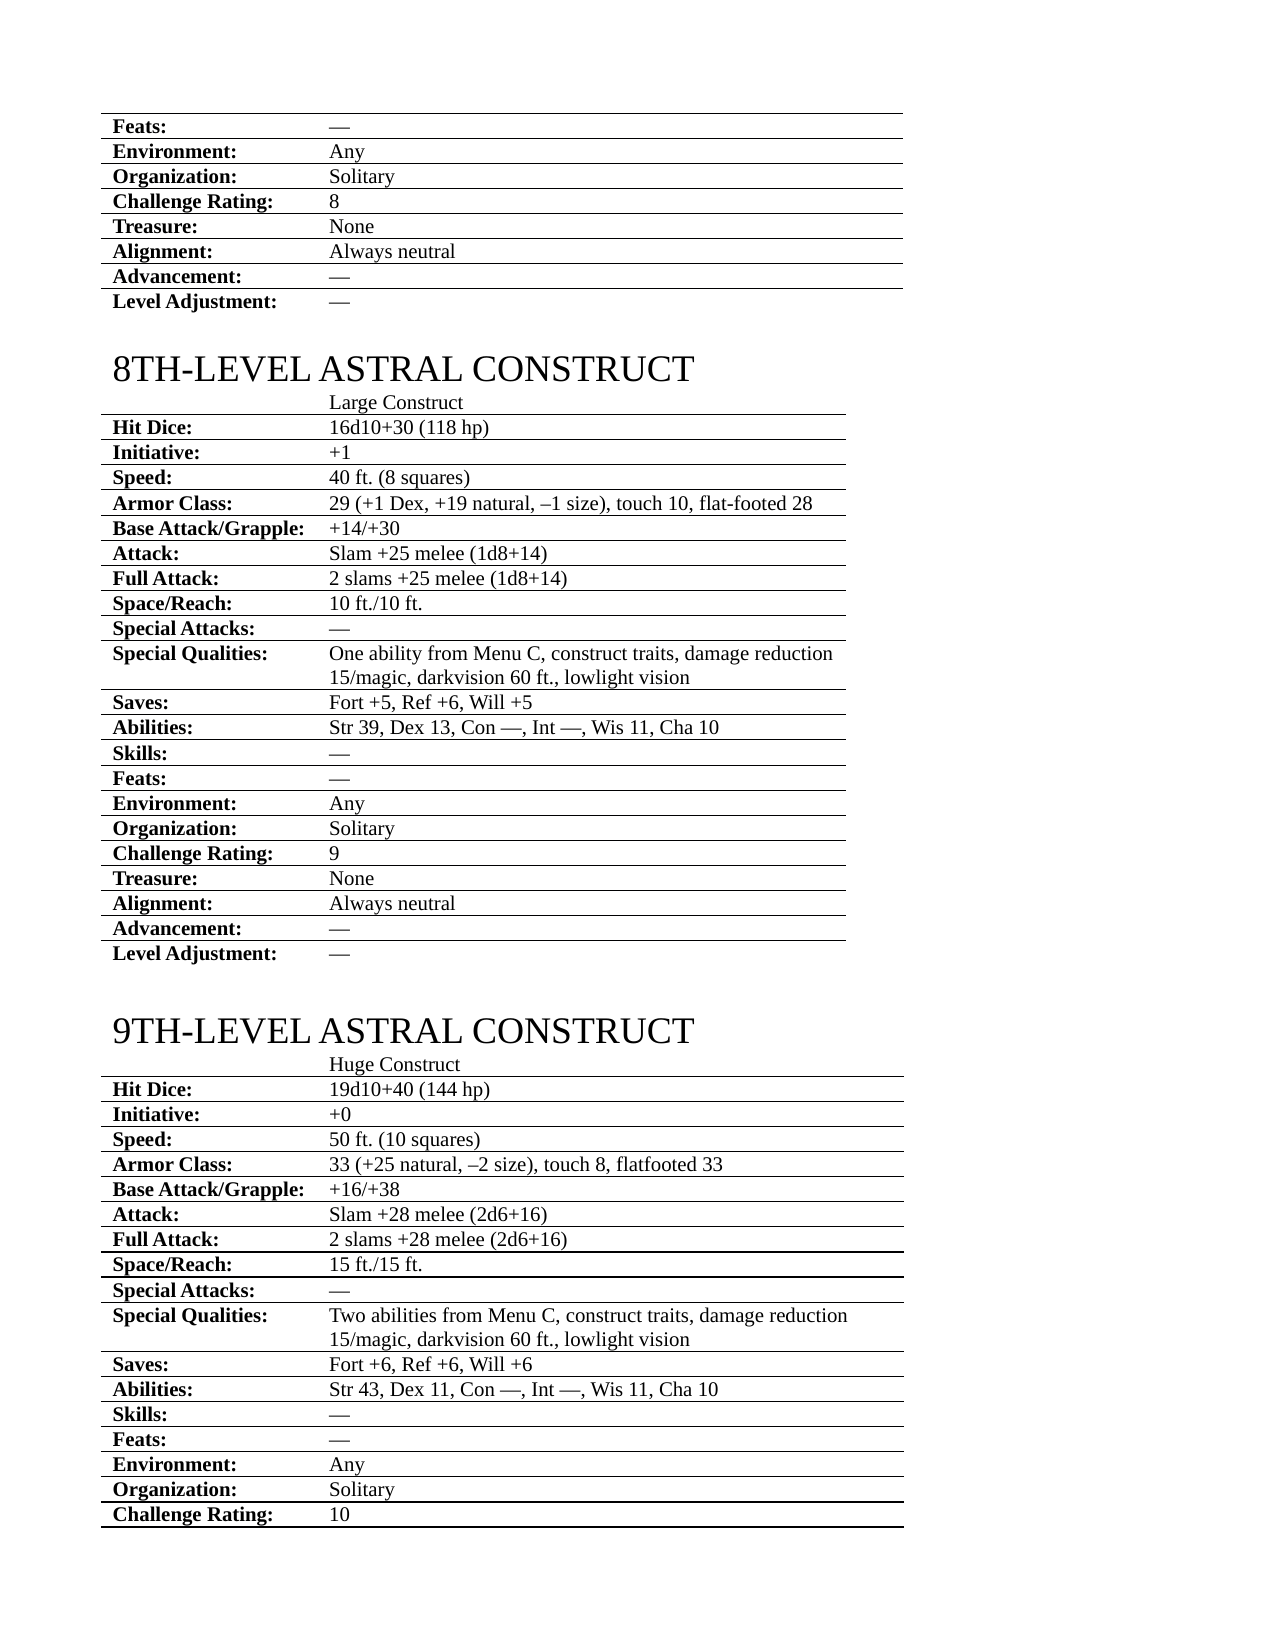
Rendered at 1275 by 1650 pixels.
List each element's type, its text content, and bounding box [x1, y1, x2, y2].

table_cell Solitary [318, 1477, 903, 1501]
table_cell Saves: [101, 690, 318, 714]
table_cell Special Qualities: [101, 1303, 318, 1351]
table_cell Str 39, Dex 13, Con —, Int —, Wis 11, Cha 10 [318, 715, 846, 739]
table_cell Speed: [101, 465, 318, 489]
table_cell Level Adjustment: [101, 941, 318, 965]
table_cell Base Attack/Grapple: [101, 516, 318, 539]
table_cell 50 ft. (10 squares) [318, 1127, 903, 1151]
table_cell Special Qualities: [101, 641, 318, 689]
table_cell Any [318, 791, 846, 815]
table_cell Fort +6, Ref +6, Will +6 [318, 1352, 903, 1376]
table_cell 9 [318, 841, 846, 865]
table_cell Feats: [101, 114, 318, 138]
table_cell Str 43, Dex 11, Con —, Int —, Wis 11, Cha 10 [318, 1377, 903, 1401]
table_cell — [318, 740, 846, 764]
table_cell 33 (+25 natural, –2 size), touch 8, flatfooted 33 [318, 1152, 903, 1176]
table_cell Skills: [101, 1402, 318, 1426]
table_cell Challenge Rating: [101, 841, 318, 865]
table_cell +1 [318, 440, 846, 464]
table_cell 16d10+30 (118 hp) [318, 415, 846, 439]
table_cell — [318, 916, 846, 940]
table_cell Always neutral [318, 891, 846, 915]
table_cell — [318, 616, 846, 640]
table_cell Environment: [101, 139, 318, 163]
table_cell Any [318, 1452, 903, 1476]
table_header [101, 1052, 318, 1076]
table_cell Advancement: [101, 916, 318, 940]
table_cell Level Adjustment: [101, 289, 318, 313]
table_cell 29 (+1 Dex, +19 natural, –1 size), touch 10, flat-footed 28 [318, 490, 846, 514]
table_cell Abilities: [101, 715, 318, 739]
table_cell Slam +25 melee (1d8+14) [318, 541, 846, 565]
table_cell Treasure: [101, 866, 318, 890]
table_cell 2 slams +25 melee (1d8+14) [318, 566, 846, 590]
table_cell — [318, 264, 903, 288]
table_cell Slam +28 melee (2d6+16) [318, 1202, 903, 1226]
table_cell — [318, 289, 903, 313]
table_cell Space/Reach: [101, 1253, 318, 1276]
table_cell — [318, 1278, 903, 1302]
table_cell 8 [318, 189, 903, 213]
table_cell Organization: [101, 816, 318, 840]
table_cell Abilities: [101, 1377, 318, 1401]
table_cell Initiative: [101, 440, 318, 464]
table_cell Base Attack/Grapple: [101, 1177, 318, 1201]
table_cell +16/+38 [318, 1177, 903, 1201]
table_header Large Construct [318, 390, 846, 414]
table_cell — [318, 1427, 903, 1451]
table_cell Speed: [101, 1127, 318, 1151]
subtitle 9TH-LEVEL ASTRAL CONSTRUCT [112, 1008, 1162, 1052]
table_cell 2 slams +28 melee (2d6+16) [318, 1227, 903, 1251]
table_header [101, 390, 318, 414]
table_cell Alignment: [101, 891, 318, 915]
table_cell Environment: [101, 791, 318, 815]
table_cell Feats: [101, 1427, 318, 1451]
table_cell Full Attack: [101, 1227, 318, 1251]
table_cell Any [318, 139, 903, 163]
table_cell Challenge Rating: [101, 1503, 318, 1526]
table_cell — [318, 114, 903, 138]
table_cell 19d10+40 (144 hp) [318, 1077, 903, 1101]
table_cell Fort +5, Ref +6, Will +5 [318, 690, 846, 714]
table_cell Armor Class: [101, 1152, 318, 1176]
table_cell Hit Dice: [101, 1077, 318, 1101]
table_header Huge Construct [318, 1052, 903, 1076]
table_cell Solitary [318, 816, 846, 840]
table_cell One ability from Menu C, construct traits, damage reduction 15/magic, darkvision 60 ft., lowlight vision [318, 641, 846, 689]
table_cell — [318, 766, 846, 789]
table_cell +0 [318, 1102, 903, 1126]
table_cell None [318, 214, 903, 238]
table_cell Advancement: [101, 264, 318, 288]
table_cell Attack: [101, 1202, 318, 1226]
table_cell 10 ft./10 ft. [318, 591, 846, 615]
subtitle 8TH-LEVEL ASTRAL CONSTRUCT [112, 347, 1162, 390]
table_cell Full Attack: [101, 566, 318, 590]
table_cell Attack: [101, 541, 318, 565]
table_cell Challenge Rating: [101, 189, 318, 213]
table_cell 10 [318, 1503, 903, 1526]
table_cell Two abilities from Menu C, construct traits, damage reduction 15/magic, darkvision 60 ft., lowlight vision [318, 1303, 903, 1351]
table_cell Environment: [101, 1452, 318, 1476]
table_cell Solitary [318, 164, 903, 188]
table_cell Organization: [101, 1477, 318, 1501]
table_cell +14/+30 [318, 516, 846, 539]
table_cell Armor Class: [101, 490, 318, 514]
table_cell — [318, 1402, 903, 1426]
table_cell Alignment: [101, 239, 318, 263]
table_cell Organization: [101, 164, 318, 188]
table_cell Feats: [101, 766, 318, 789]
table_cell 40 ft. (8 squares) [318, 465, 846, 489]
table_cell Hit Dice: [101, 415, 318, 439]
table_cell Saves: [101, 1352, 318, 1376]
table_cell Skills: [101, 740, 318, 764]
table_cell Treasure: [101, 214, 318, 238]
table_cell Initiative: [101, 1102, 318, 1126]
table_cell 15 ft./15 ft. [318, 1253, 903, 1276]
table_cell Special Attacks: [101, 616, 318, 640]
table_cell Special Attacks: [101, 1278, 318, 1302]
table_cell Space/Reach: [101, 591, 318, 615]
table_cell None [318, 866, 846, 890]
table_cell — [318, 941, 846, 965]
table_cell Always neutral [318, 239, 903, 263]
